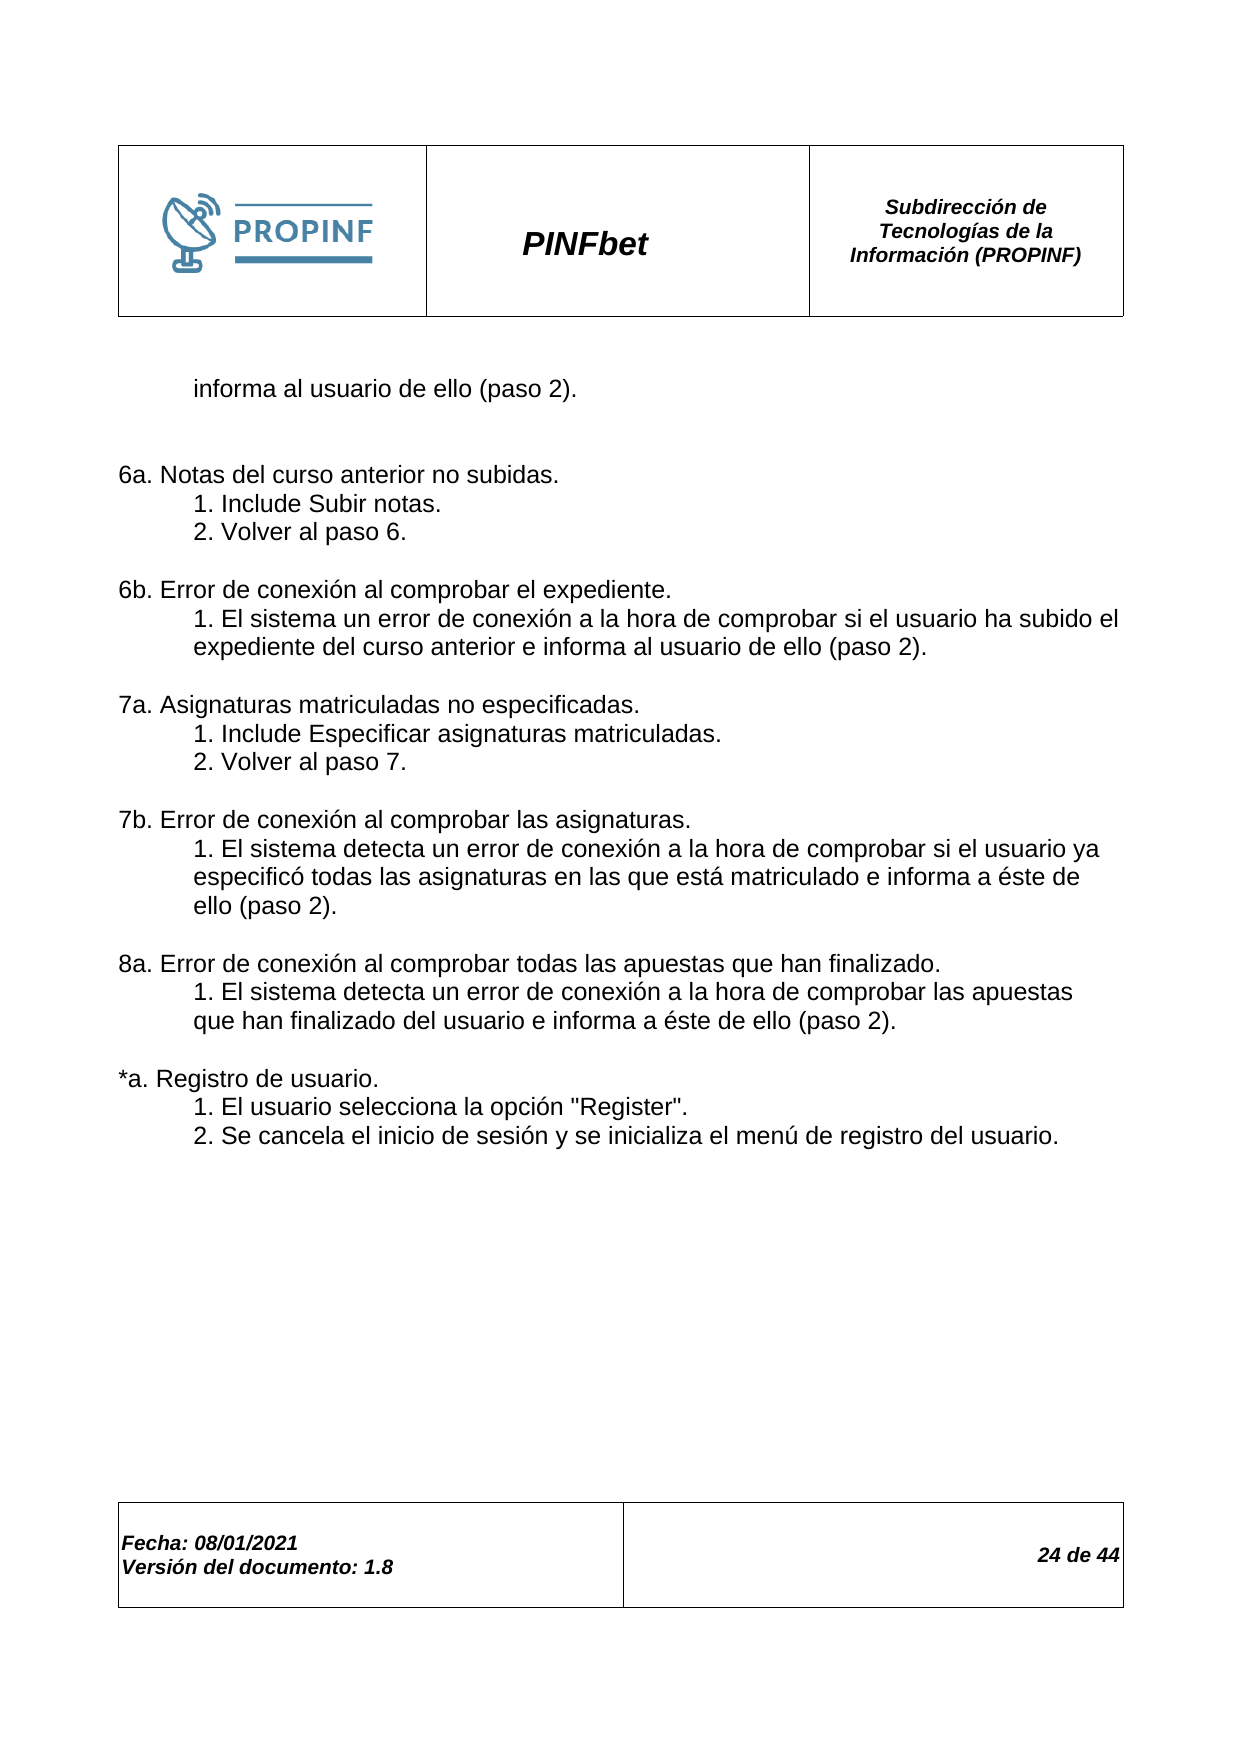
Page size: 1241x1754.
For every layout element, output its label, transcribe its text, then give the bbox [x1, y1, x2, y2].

text 1. El sistema detecta un error de conexión a la hora de comprobar las apuestas que han finalizado del usuario e informa a éste de ello (paso 2). [118, 977, 1122, 1035]
text informa al usuario de ello (paso 2). [118, 374, 1122, 402]
picture [126, 170, 414, 301]
text 1. El sistema un error de conexión a la hora de comprobar si el usuario ha subido el expediente del curso anterior e informa al usuario de ello (paso 2). [118, 604, 1122, 661]
text *a. Registro de usuario. [118, 1064, 1122, 1092]
text 1. Include Subir notas. [118, 489, 1122, 517]
text 2. Se cancela el inicio de sesión y se inicializa el menú de registro del usuario. [118, 1121, 1122, 1150]
text 8a. Error de conexión al comprobar todas las apuestas que han finalizado. [118, 949, 1122, 977]
text 6b. Error de conexión al comprobar el expediente. [118, 575, 1122, 604]
text 7b. Error de conexión al comprobar las asignaturas. [118, 805, 1122, 834]
text 2. Volver al paso 7. [118, 747, 1122, 776]
text 7a. Asignaturas matriculadas no especificadas. [118, 690, 1122, 719]
text 1. El sistema detecta un error de conexión a la hora de comprobar si el usuario ya especificó todas las asignaturas en las que está matriculado e informa a éste de ello (paso 2). [118, 834, 1122, 920]
text 1. Include Especificar asignaturas matriculadas. [118, 719, 1122, 747]
text 6a. Notas del curso anterior no subidas. [118, 460, 1122, 489]
text 2. Volver al paso 6. [118, 517, 1122, 546]
text 1. El usuario selecciona la opción "Register". [118, 1092, 1122, 1121]
